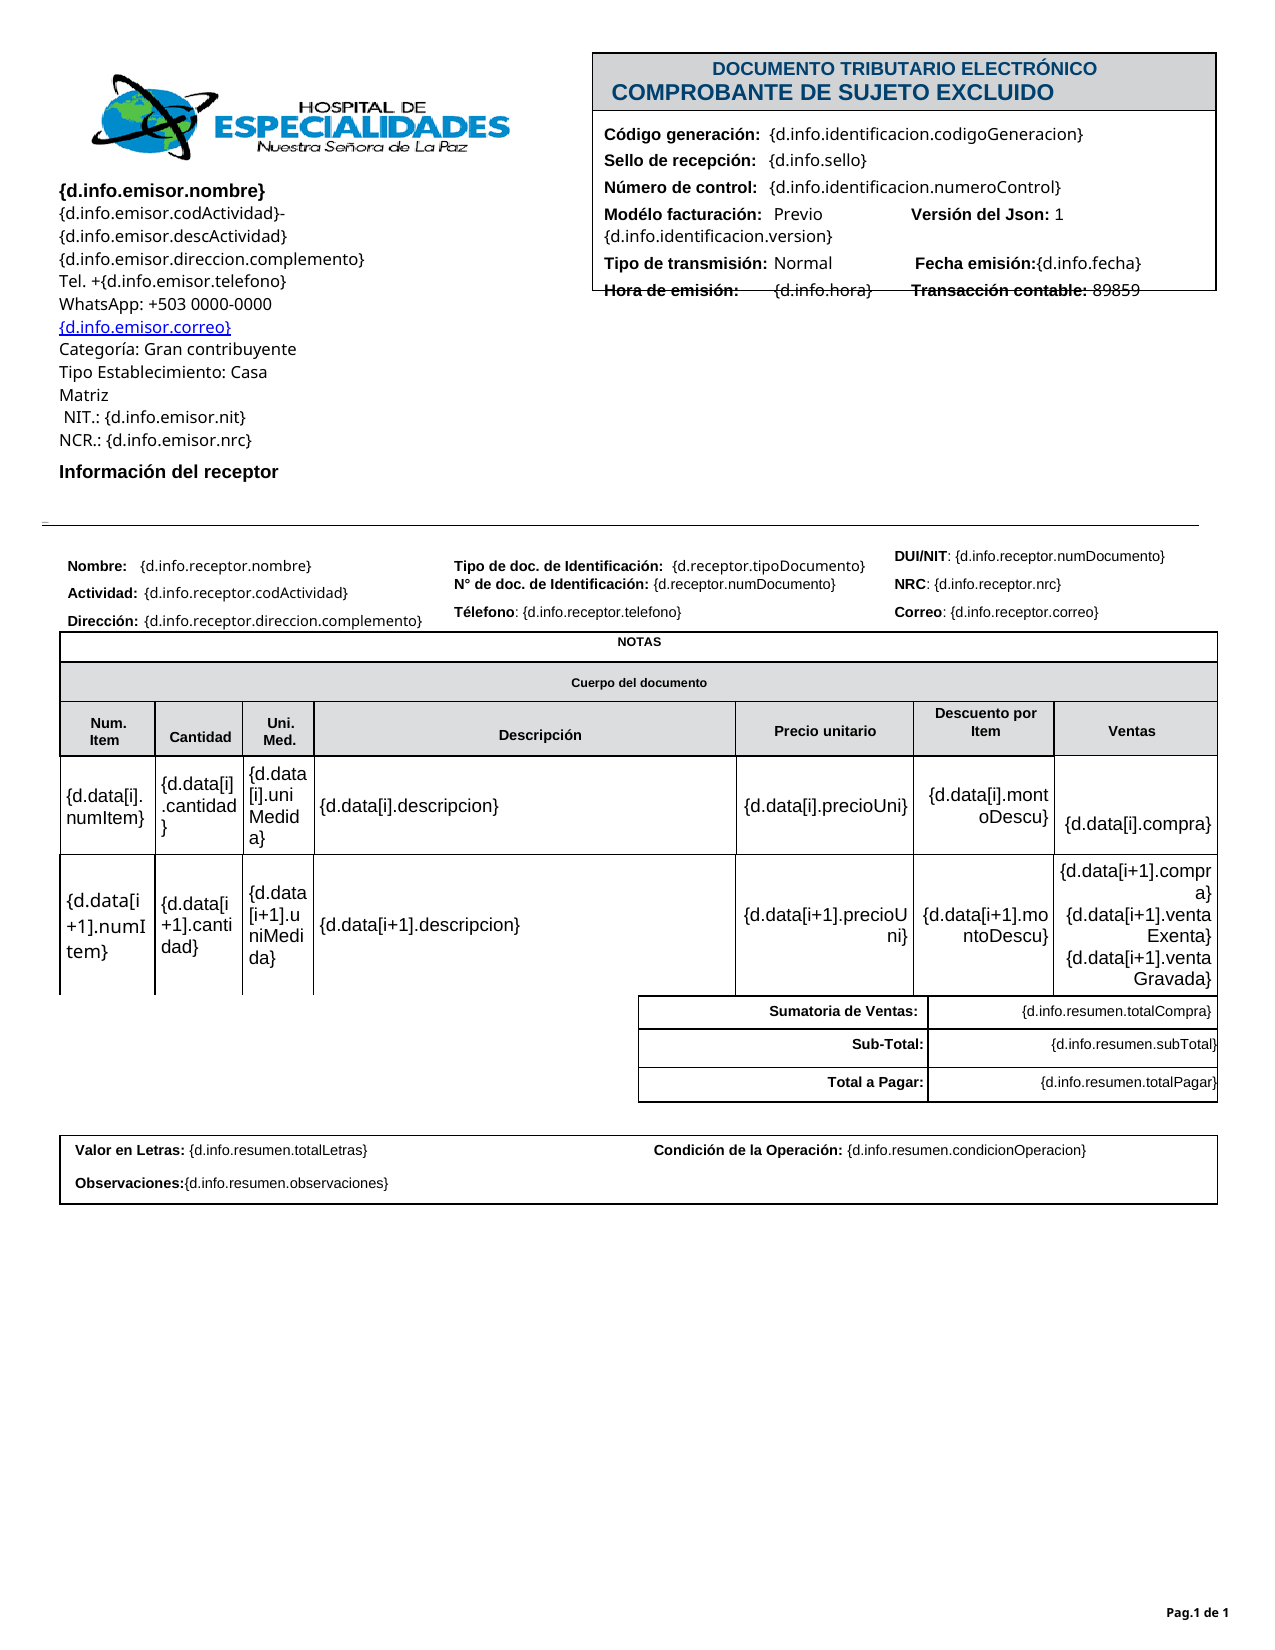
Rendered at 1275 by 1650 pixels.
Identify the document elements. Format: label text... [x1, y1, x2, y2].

table_cell Descripción [315, 702, 735, 755]
table_cell {d.data[i+1].montoDescu} [914, 855, 1053, 995]
table_cell Sello de recepción: {d.info.sello} [593, 145, 1215, 172]
table_cell {d.data[i].descripcion} [315, 757, 736, 854]
text {d.info.emisor.direccion.complemento} [59, 247, 548, 270]
table_cell Hora de emisión: {d.info.hora} Transacción contable: 89859 [593, 275, 1215, 290]
text {d.info.emisor.codActividad}-{d.info.emisor.descActividad} [59, 202, 481, 247]
table_header DOCUMENTO TRIBUTARIO ELECTRÓNICO COMPROBANTE DE SUJETO EXCLUIDO [593, 54, 1215, 110]
table_cell {d.data[i+1].compra} {d.data[i+1].ventaExenta} {d.data[i+1].ventaGravada} [1054, 855, 1217, 995]
table_cell Dirección: {d.info.receptor.direccion.complemento} [56, 603, 443, 631]
table_cell [639, 1103, 928, 1135]
table_cell {d.data[i].uniMedida} [244, 757, 314, 854]
table_cell {d.data[i+1].cantidad} [156, 855, 242, 995]
text NIT.: {d.info.emisor.nit} [59, 406, 314, 429]
table_cell [60, 995, 638, 1101]
table_cell Número de control: {d.info.identificacion.numeroControl} [593, 172, 1215, 198]
table_cell {d.data[i+1].numItem} [61, 855, 154, 995]
table_cell Total a Pagar: [639, 1068, 927, 1101]
table_cell Actividad: {d.info.receptor.codActividad} [56, 575, 443, 603]
table_cell Descuento por Item [914, 702, 1053, 755]
table_cell {d.info.resumen.totalPagar} [929, 1068, 1217, 1101]
text Categoría: Gran contribuyente Tipo Establecimiento: Casa Matriz [59, 338, 314, 406]
table_cell Sub-Total: [639, 1030, 927, 1067]
table_cell N° de doc. de Identificación: {d.receptor.numDocumento} [443, 575, 883, 603]
table_cell {d.data[i+1].uniMedida} [243, 855, 313, 995]
table_cell Modélo facturación: Previo Versión del Json: 1 {d.info.identificacion.version} [593, 198, 1215, 248]
table_cell NRC: {d.info.receptor.nrc} [883, 575, 1208, 603]
text {d.info.emisor.nombre} [59, 180, 548, 202]
table_cell Sumatoria de Ventas: [639, 997, 927, 1028]
table_cell Precio unitario [736, 702, 913, 755]
text Tel. +{d.info.emisor.telefono} [59, 270, 548, 293]
table_cell Télefono: {d.info.receptor.telefono} [443, 603, 883, 631]
table_cell Ventas [1055, 702, 1217, 755]
table_cell {d.data[i].montoDescu} [914, 757, 1054, 854]
table_header Nombre: {d.info.receptor.nombre} [56, 548, 443, 575]
table_cell Tipo de transmisión: Normal Fecha emisión:{d.info.fecha} [593, 248, 1215, 274]
table_header DUI/NIT: {d.info.receptor.numDocumento} [883, 548, 1208, 575]
table_cell {d.data[i].precioUni} [737, 757, 913, 854]
text WhatsApp: +503 0000-0000 [59, 293, 548, 315]
table_cell Cuerpo del documento [61, 663, 1217, 701]
table_cell Uni. Med. [243, 702, 313, 755]
table_cell {d.info.resumen.subTotal} [929, 1030, 1217, 1067]
table_header Tipo de doc. de Identificación: {d.receptor.tipoDocumento} [443, 548, 883, 575]
table_cell Cantidad [156, 702, 242, 755]
table_cell {d.info.resumen.totalCompra} [929, 997, 1217, 1028]
table_cell {d.data[i].compra} [1055, 756, 1217, 854]
table_cell {d.data[i+1].descripcion} [314, 855, 735, 995]
text NCR.: {d.info.emisor.nrc} [59, 429, 548, 452]
table_cell Valor en Letras: {d.info.resumen.totalLetras} [61, 1136, 638, 1169]
text {d.info.emisor.correo} [59, 315, 352, 338]
table_cell [60, 1101, 638, 1135]
table_cell {d.data[i+1].precioUni} [736, 855, 913, 995]
picture [53, 58, 563, 173]
table_header NOTAS [61, 633, 1217, 661]
table_cell [928, 1103, 1217, 1135]
text Información del receptor [59, 461, 548, 483]
table_cell {d.data[i].numItem} [61, 757, 155, 854]
table_cell Num. Item [61, 702, 154, 755]
table_cell Correo: {d.info.receptor.correo} [883, 603, 1208, 631]
table_cell Código generación: {d.info.identificacion.codigoGeneracion} [593, 111, 1215, 145]
table_cell Condición de la Operación: {d.info.resumen.condicionOperacion} [639, 1136, 1217, 1169]
table_cell Observaciones:{d.info.resumen.observaciones} [61, 1169, 1217, 1203]
table_cell {d.data[i].cantidad} [156, 757, 243, 854]
